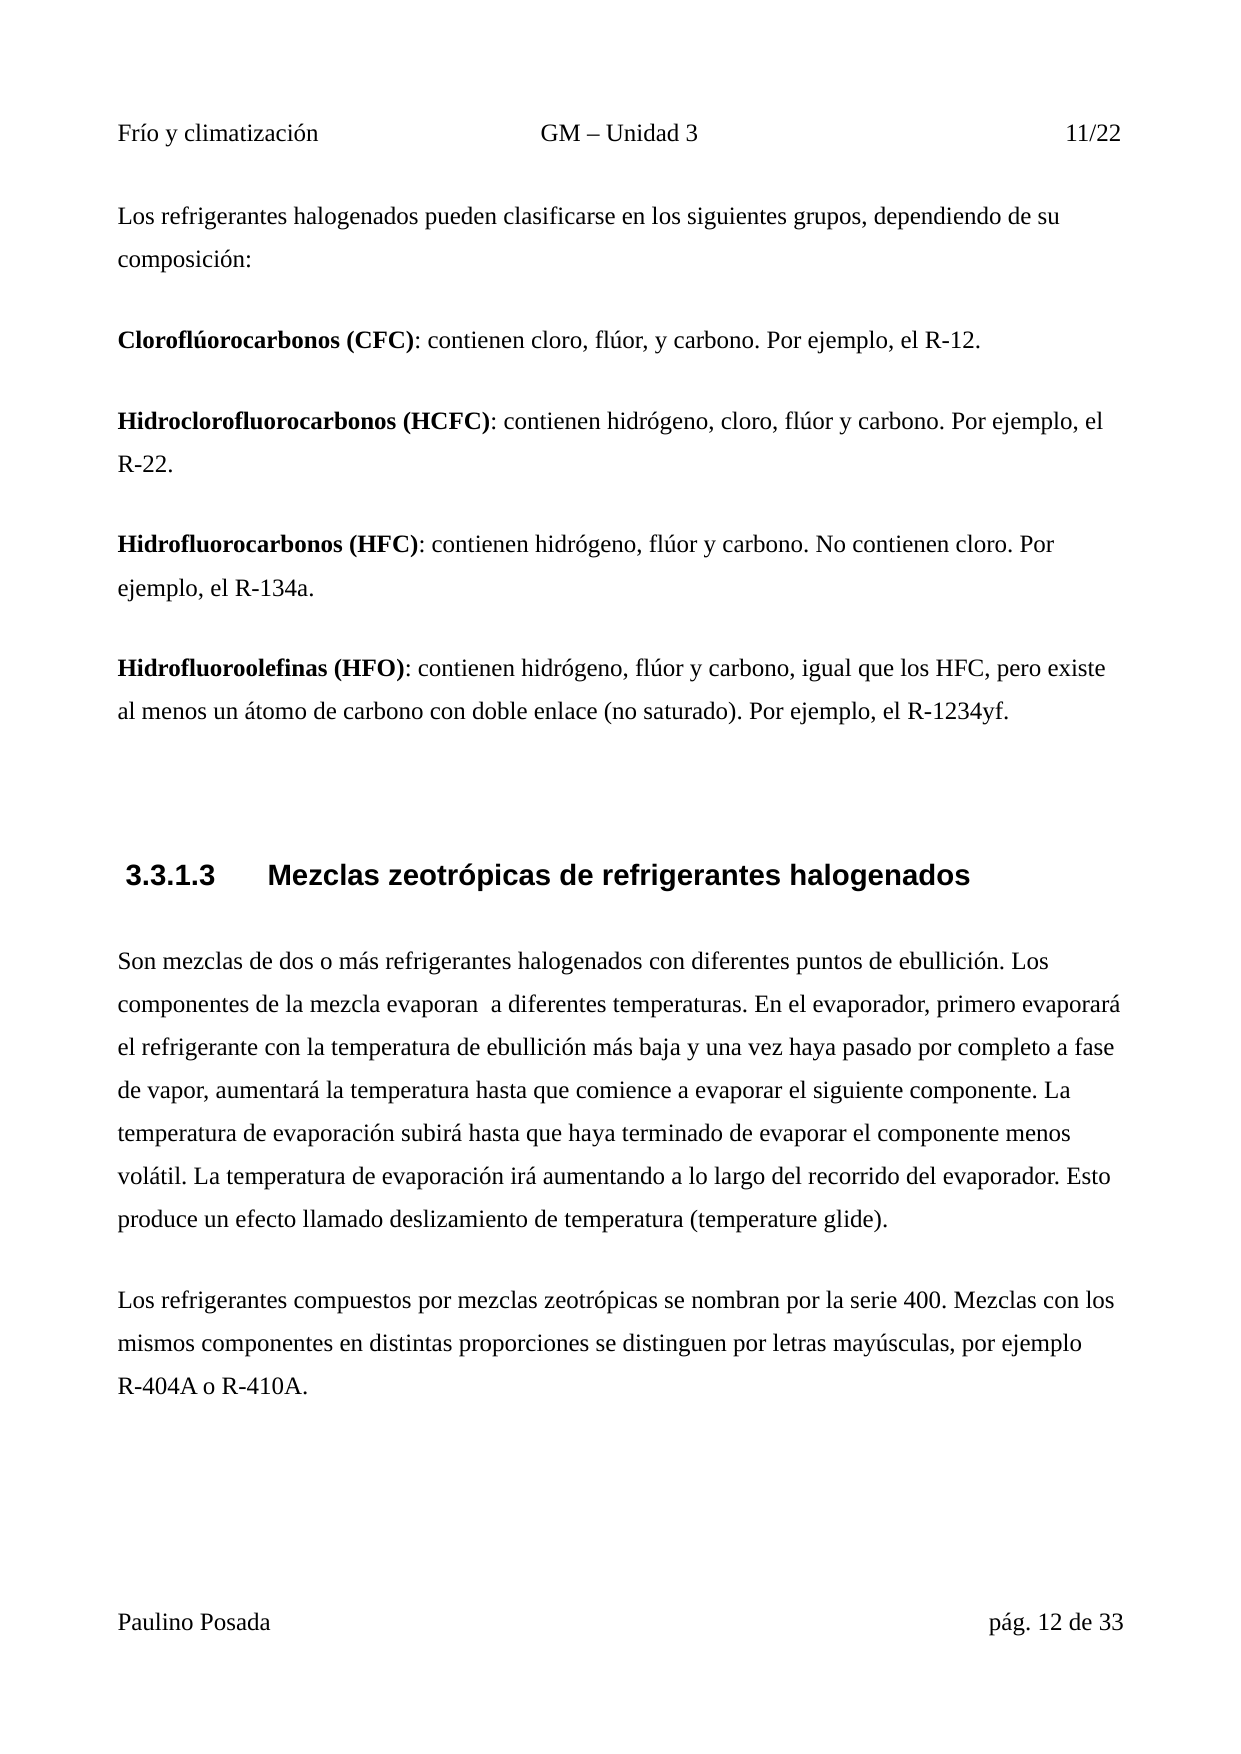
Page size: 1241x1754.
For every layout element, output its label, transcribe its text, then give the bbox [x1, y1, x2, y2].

text Los refrigerantes compuestos por mezclas zeotrópicas se nombran por la serie 400. Mezclas con los mismos componentes en distintas proporciones se distinguen por letras mayúsculas, por ejemplo R-404A o R-410A. [117, 1285, 1123, 1400]
text Hidroclorofluorocarbonos (HCFC): contienen hidrógeno, cloro, flúor y carbono. Por ejemplo, el R-22. [117, 406, 1123, 478]
subtitle Mezclas zeotrópicas de refrigerantes halogenados [117, 858, 1123, 891]
text Los refrigerantes halogenados pueden clasificarse en los siguientes grupos, dependiendo de su composición: [117, 201, 1123, 273]
text Hidrofluoroolefinas (HFO): contienen hidrógeno, flúor y carbono, igual que los HFC, pero existe al menos un átomo de carbono con doble enlace (no saturado). Por ejemplo, el R-1234yf. [117, 653, 1123, 725]
text Hidrofluorocarbonos (HFC): contienen hidrógeno, flúor y carbono. No contienen cloro. Por ejemplo, el R-134a. [117, 529, 1123, 601]
text Cloroflúorocarbonos (CFC): contienen cloro, flúor, y carbono. Por ejemplo, el R-12. [117, 325, 1123, 354]
text Son mezclas de dos o más refrigerantes halogenados con diferentes puntos de ebullición. Los componentes de la mezcla evaporan a diferentes temperaturas. En el evaporador, primero evaporará el refrigerante con la temperatura de ebullición más baja y una vez haya pasado por completo a fase de vapor, aumentará la temperatura hasta que comience a evaporar el siguiente componente. La temperatura de evaporación subirá hasta que haya terminado de evaporar el componente menos volátil. La temperatura de evaporación irá aumentando a lo largo del recorrido del evaporador. Esto produce un efecto llamado deslizamiento de temperatura (temperature glide). [117, 946, 1123, 1233]
